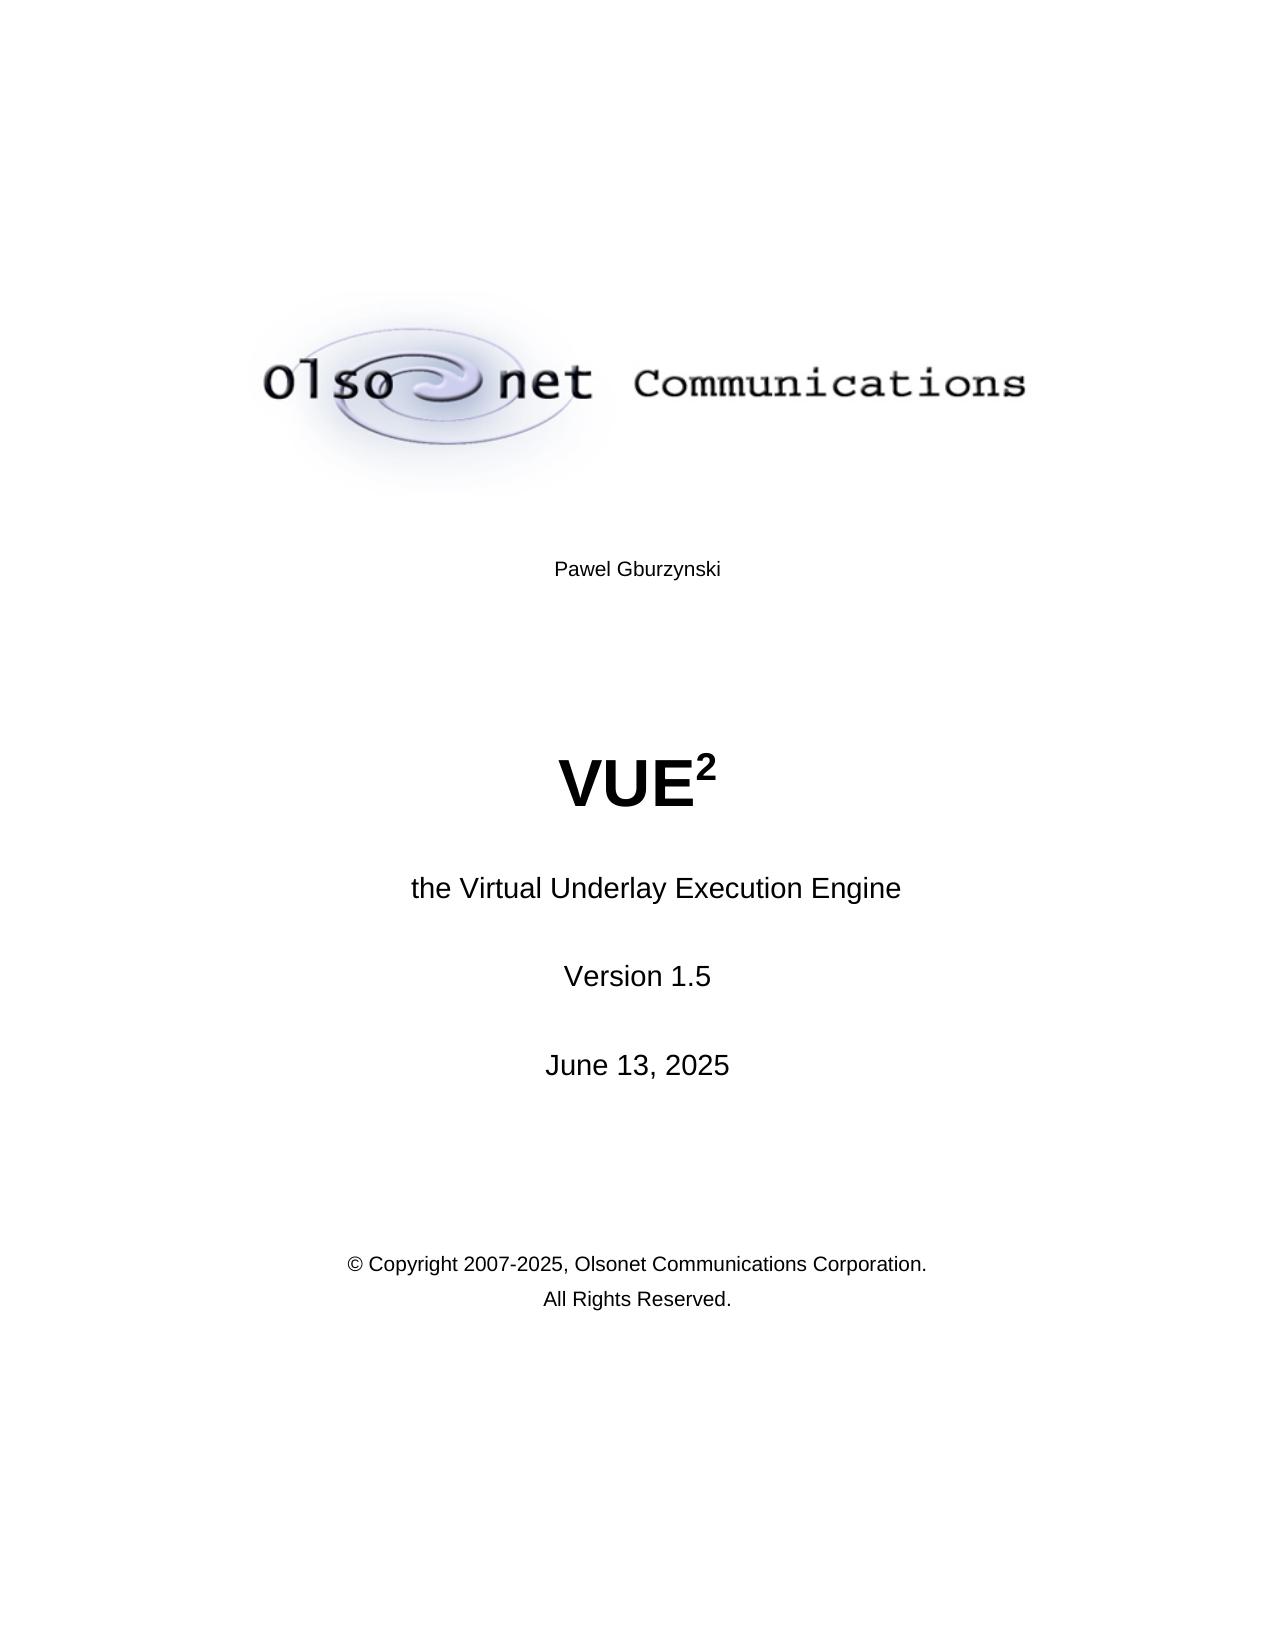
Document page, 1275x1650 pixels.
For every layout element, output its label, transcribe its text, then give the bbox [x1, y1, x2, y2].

picture [241, 291, 1034, 498]
text June 13, 2025 [210, 1049, 1065, 1082]
text All Rights Reserved. [210, 1287, 1065, 1311]
text Version 1.5 [210, 960, 1065, 993]
text Pawel Gburzynski [210, 557, 1065, 581]
text the Virtual Underlay Execution Engine [247, 872, 1065, 904]
text © Copyright 2007-2025, Olsonet Communications Corporation. [210, 1252, 1065, 1276]
text VUE2 [210, 746, 1065, 820]
